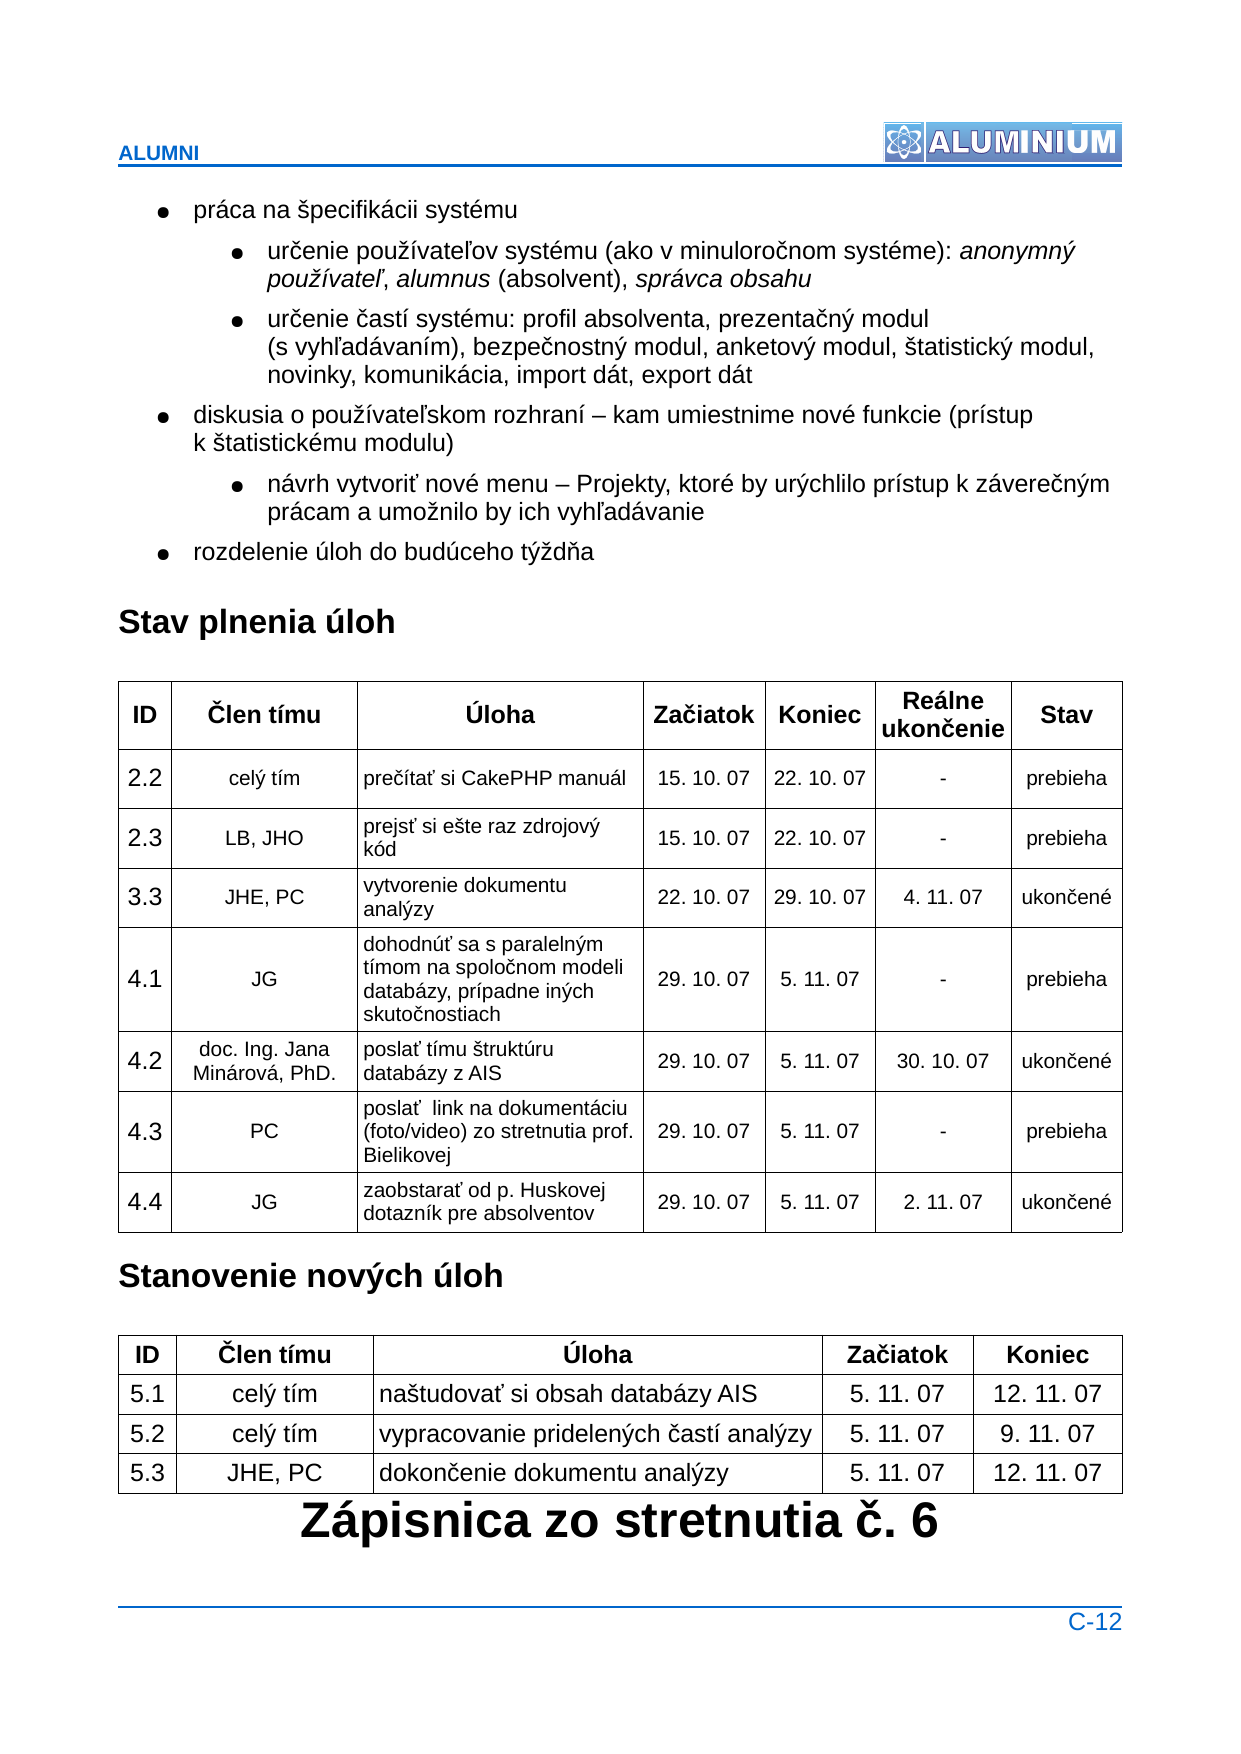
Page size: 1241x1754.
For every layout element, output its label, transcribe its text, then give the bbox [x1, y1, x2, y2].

table_cell ukončené [1012, 1173, 1122, 1232]
table_cell zaobstarať od p. Huskovej dotazník pre absolventov [358, 1173, 643, 1232]
table_cell JHE, PC [172, 869, 357, 927]
table_cell prejsť si ešte raz zdrojový kód [358, 809, 643, 867]
table_cell 29. 10. 07 [644, 1032, 765, 1091]
table_cell 5.3 [119, 1454, 176, 1492]
table_cell 5. 11. 07 [823, 1415, 973, 1453]
table_cell 3.3 [119, 869, 171, 927]
table_cell 4.3 [119, 1092, 171, 1172]
table_cell 5. 11. 07 [823, 1375, 973, 1413]
subtitle Stanovenie nových úloh [118, 1257, 1122, 1294]
table_cell 12. 11. 07 [974, 1454, 1122, 1492]
table_cell 5. 11. 07 [766, 1092, 875, 1172]
table_cell 29. 10. 07 [644, 928, 765, 1031]
table_cell prebieha [1012, 1092, 1122, 1172]
table_cell 4. 11. 07 [876, 869, 1011, 927]
table_cell prebieha [1012, 809, 1122, 867]
table_cell poslať link na dokumentáciu (foto/video) zo stretnutia prof. Bielikovej [358, 1092, 643, 1172]
table_cell - [876, 750, 1011, 808]
table_cell JHE, PC [177, 1454, 373, 1492]
table_cell 22. 10. 07 [644, 869, 765, 927]
table_cell dokončenie dokumentu analýzy [374, 1454, 822, 1492]
table_header ID [119, 1336, 176, 1374]
table_cell 15. 10. 07 [644, 750, 765, 808]
table_cell naštudovať si obsah databázy AIS [374, 1375, 822, 1413]
table_cell LB, JHO [172, 809, 357, 867]
table_cell 5. 11. 07 [766, 1032, 875, 1091]
table_cell vypracovanie pridelených častí analýzy [374, 1415, 822, 1453]
subtitle Stav plnenia úloh [118, 603, 1122, 641]
table_cell 4.2 [119, 1032, 171, 1091]
table_cell 29. 10. 07 [766, 869, 875, 927]
table_cell celý tím [172, 750, 357, 808]
table_header Reálne ukončenie [876, 682, 1011, 748]
table_header ID [119, 682, 171, 748]
table_cell 5.1 [119, 1375, 176, 1413]
table_cell prečítať si CakePHP manuál [358, 750, 643, 808]
table_cell 29. 10. 07 [644, 1173, 765, 1232]
table_header Úloha [374, 1336, 822, 1374]
table_cell prebieha [1012, 750, 1122, 808]
table_cell 30. 10. 07 [876, 1032, 1011, 1091]
table_header Začiatok [644, 682, 765, 748]
table_cell 15. 10. 07 [644, 809, 765, 867]
table_cell 4.1 [119, 928, 171, 1031]
table_cell 2. 11. 07 [876, 1173, 1011, 1232]
table_cell ukončené [1012, 869, 1122, 927]
table_cell 12. 11. 07 [974, 1375, 1122, 1413]
table_cell - [876, 1092, 1011, 1172]
table_cell PC [172, 1092, 357, 1172]
table_cell dohodnúť sa s paralelným tímom na spoločnom modeli databázy, prípadne iných skutočnostiach [358, 928, 643, 1031]
list určenie častí systému: profil absolventa, prezentačný modul (s vyhľadávaním), bezpečnostný modul, anketový modul, štatistický modul, novinky, komunikácia, import dát, export dát [229, 305, 1122, 388]
table_cell poslať tímu štruktúru databázy z AIS [358, 1032, 643, 1091]
list diskusia o používateľskom rozhraní – kam umiestnime nové funkcie (prístup k štatistickému modulu) [156, 401, 1122, 457]
table_cell vytvorenie dokumentu analýzy [358, 869, 643, 927]
table_cell 2.2 [119, 750, 171, 808]
table_cell 29. 10. 07 [644, 1092, 765, 1172]
table_cell 5. 11. 07 [766, 1173, 875, 1232]
table_cell celý tím [177, 1415, 373, 1453]
table_cell 22. 10. 07 [766, 809, 875, 867]
table_cell 22. 10. 07 [766, 750, 875, 808]
table_cell - [876, 809, 1011, 867]
table_cell 5. 11. 07 [766, 928, 875, 1031]
table_cell celý tím [177, 1375, 373, 1413]
table_cell 5. 11. 07 [823, 1454, 973, 1492]
table_cell 4.4 [119, 1173, 171, 1232]
table_cell JG [172, 928, 357, 1031]
table_cell doc. Ing. Jana Minárová, PhD. [172, 1032, 357, 1091]
table_header Člen tímu [177, 1336, 373, 1374]
table_header Člen tímu [172, 682, 357, 748]
table_cell ukončené [1012, 1032, 1122, 1091]
list rozdelenie úloh do budúceho týždňa [156, 538, 1122, 566]
table_cell 2.3 [119, 809, 171, 867]
text Zápisnica zo stretnutia č. 6 [118, 1494, 1122, 1548]
table_header Koniec [766, 682, 875, 748]
table_header Koniec [974, 1336, 1122, 1374]
table_header Začiatok [823, 1336, 973, 1374]
list návrh vytvoriť nové menu – Projekty, ktoré by urýchlilo prístup k záverečným prácam a umožnilo by ich vyhľadávanie [229, 469, 1122, 525]
table_cell - [876, 928, 1011, 1031]
table_cell prebieha [1012, 928, 1122, 1031]
table_cell 9. 11. 07 [974, 1415, 1122, 1453]
table_header Úloha [358, 682, 643, 748]
list práca na špecifikácii systému [156, 196, 1122, 224]
table_cell 5.2 [119, 1415, 176, 1453]
table_cell JG [172, 1173, 357, 1232]
list určenie používateľov systému (ako v minuloročnom systéme): anonymný používateľ, alumnus (absolvent), správca obsahu [229, 236, 1122, 292]
table_header Stav [1012, 682, 1122, 748]
